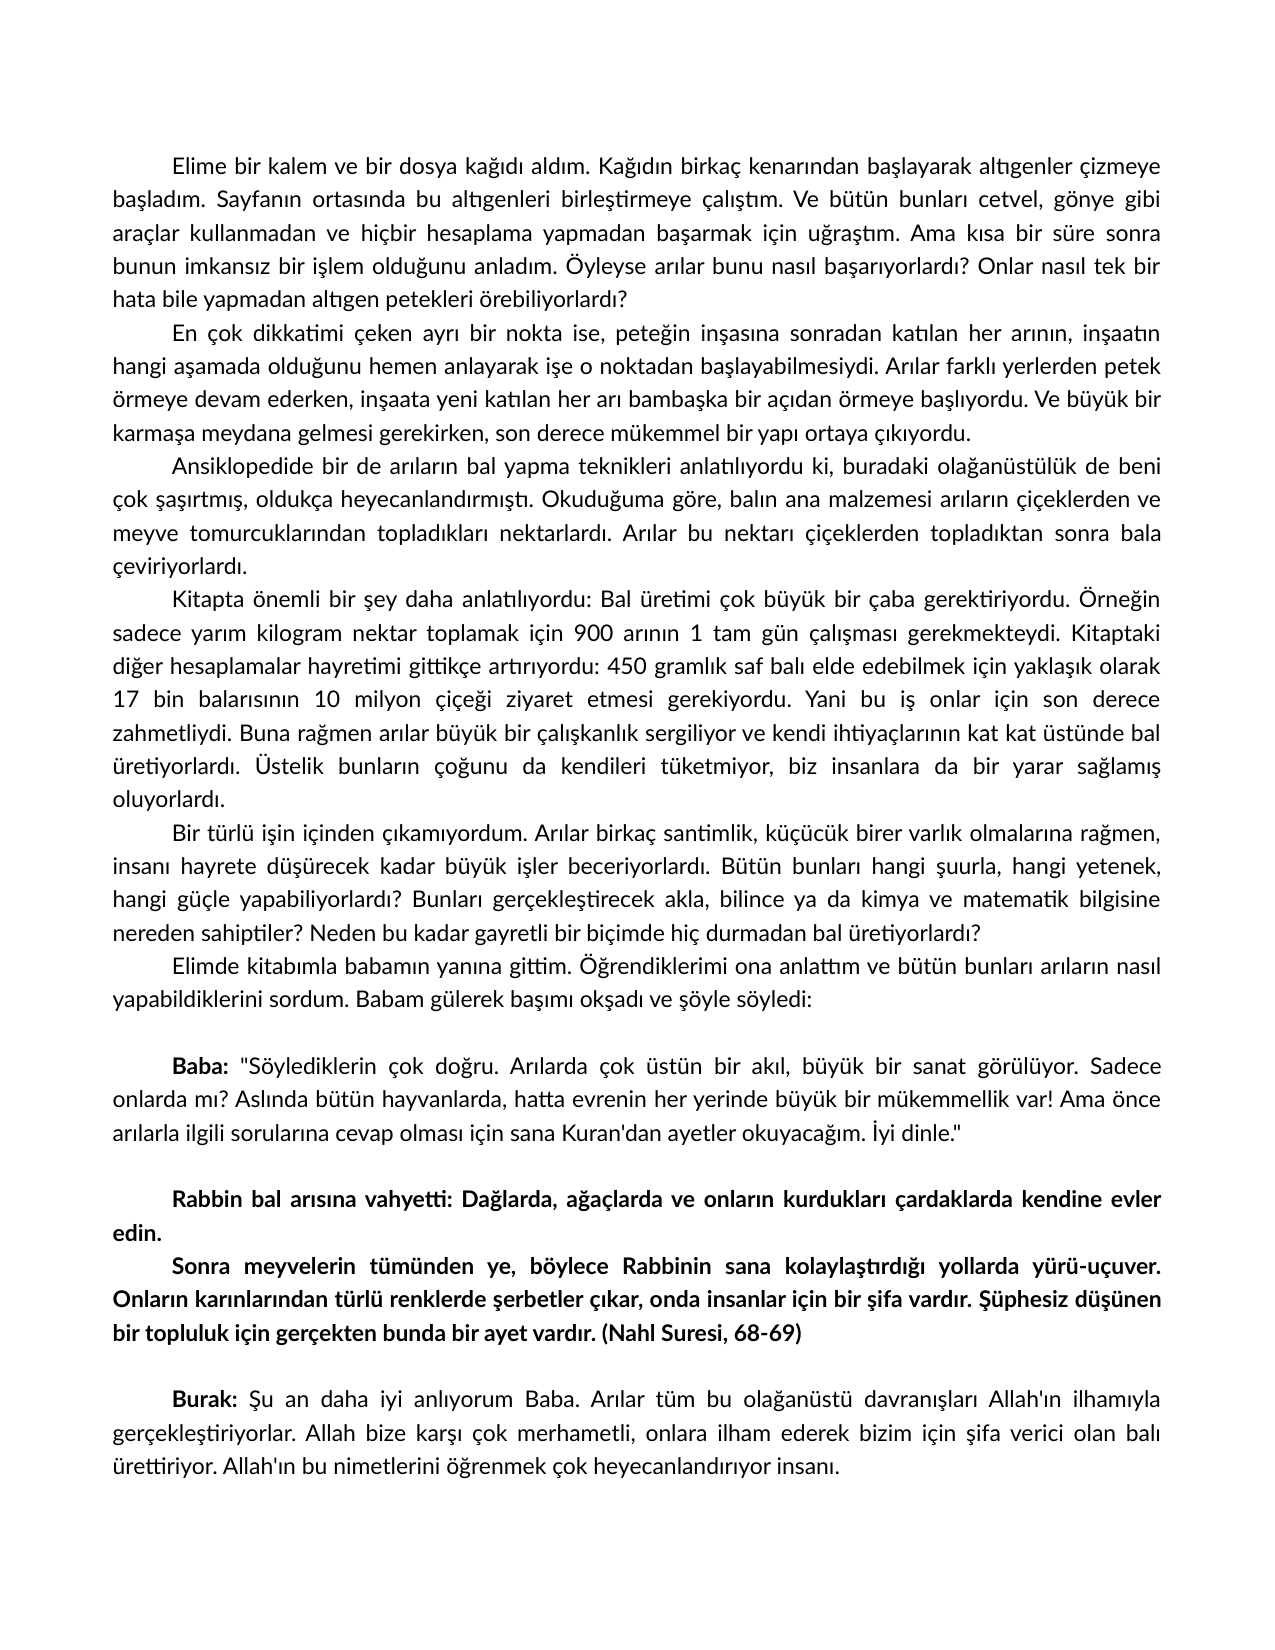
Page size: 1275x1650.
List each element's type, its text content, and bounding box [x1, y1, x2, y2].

text Kitapta önemli bir şey daha anlatılıyordu: Bal üretimi çok büyük bir çaba gerektiriyordu. Örneğin sadece yarım kilogram nektar toplamak için 900 arının 1 tam gün çalışması gerekmekteydi. Kitaptaki diğer hesaplamalar hayretimi gittikçe artırıyordu: 450 gramlık saf balı elde edebilmek için yaklaşık olarak 17 bin balarısının 10 milyon çiçeği ziyaret etmesi gerekiyordu. Yani bu iş onlar için son derece zahmetliydi. Buna rağmen arılar büyük bir çalışkanlık sergiliyor ve kendi ihtiyaçlarının kat kat üstünde bal üretiyorlardı. Üstelik bunların çoğunu da kendileri tüketmiyor, biz insanlara da bir yarar sağlamış oluyorlardı. [112, 581, 1162, 814]
text Rabbin bal arısına vahyetti: Dağlarda, ağaçlarda ve onların kurdukları çardaklarda kendine evler edin. [112, 1181, 1162, 1248]
text Baba: "Söylediklerin çok doğru. Arılarda çok üstün bir akıl, büyük bir sanat görülüyor. Sadece onlarda mı? Aslında bütün hayvanlarda, hatta evrenin her yerinde büyük bir mükemmellik var! Ama önce arılarla ilgili sorularına cevap olması için sana Kuran'dan ayetler okuyacağım. İyi dinle." [112, 1048, 1162, 1148]
text Burak: Şu an daha iyi anlıyorum Baba. Arılar tüm bu olağanüstü davranışları Allah'ın ilhamıyla gerçekleştiriyorlar. Allah bize karşı çok merhametli, onlara ilham ederek bizim için şifa verici olan balı ürettiriyor. Allah'ın bu nimetlerini öğrenmek çok heyecanlandırıyor insanı. [112, 1381, 1162, 1481]
text Sonra meyvelerin tümünden ye, böylece Rabbinin sana kolaylaştırdığı yollarda yürü-uçuver. Onların karınlarından türlü renklerde şerbetler çıkar, onda insanlar için bir şifa vardır. Şüphesiz düşünen bir topluluk için gerçekten bunda bir ayet vardır. (Nahl Suresi, 68-69) [112, 1248, 1162, 1348]
text En çok dikkatimi çeken ayrı bir nokta ise, peteğin inşasına sonradan katılan her arının, inşaatın hangi aşamada olduğunu hemen anlayarak işe o noktadan başlayabilmesiydi. Arılar farklı yerlerden petek örmeye devam ederken, inşaata yeni katılan her arı bambaşka bir açıdan örmeye başlıyordu. Ve büyük bir karmaşa meydana gelmesi gerekirken, son derece mükemmel bir yapı ortaya çıkıyordu. [112, 314, 1162, 448]
text Ansiklopedide bir de arıların bal yapma teknikleri anlatılıyordu ki, buradaki olağanüstülük de beni çok şaşırtmış, oldukça heyecanlandırmıştı. Okuduğuma göre, balın ana malzemesi arıların çiçeklerden ve meyve tomurcuklarından topladıkları nektarlardı. Arılar bu nektarı çiçeklerden topladıktan sonra bala çeviriyorlardı. [112, 448, 1162, 581]
text Elimde kitabımla babamın yanına gittim. Öğrendiklerimi ona anlattım ve bütün bunları arıların nasıl yapabildiklerini sordum. Babam gülerek başımı okşadı ve şöyle söyledi: [112, 948, 1162, 1014]
text Elime bir kalem ve bir dosya kağıdı aldım. Kağıdın birkaç kenarından başlayarak altıgenler çizmeye başladım. Sayfanın ortasında bu altıgenleri birleştirmeye çalıştım. Ve bütün bunları cetvel, gönye gibi araçlar kullanmadan ve hiçbir hesaplama yapmadan başarmak için uğraştım. Ama kısa bir süre sonra bunun imkansız bir işlem olduğunu anladım. Öyleyse arılar bunu nasıl başarıyorlardı? Onlar nasıl tek bir hata bile yapmadan altıgen petekleri örebiliyorlardı? [112, 148, 1162, 314]
text Bir türlü işin içinden çıkamıyordum. Arılar birkaç santimlik, küçücük birer varlık olmalarına rağmen, insanı hayrete düşürecek kadar büyük işler beceriyorlardı. Bütün bunları hangi şuurla, hangi yetenek, hangi güçle yapabiliyorlardı? Bunları gerçekleştirecek akla, bilince ya da kimya ve matematik bilgisine nereden sahiptiler? Neden bu kadar gayretli bir biçimde hiç durmadan bal üretiyorlardı? [112, 814, 1162, 948]
